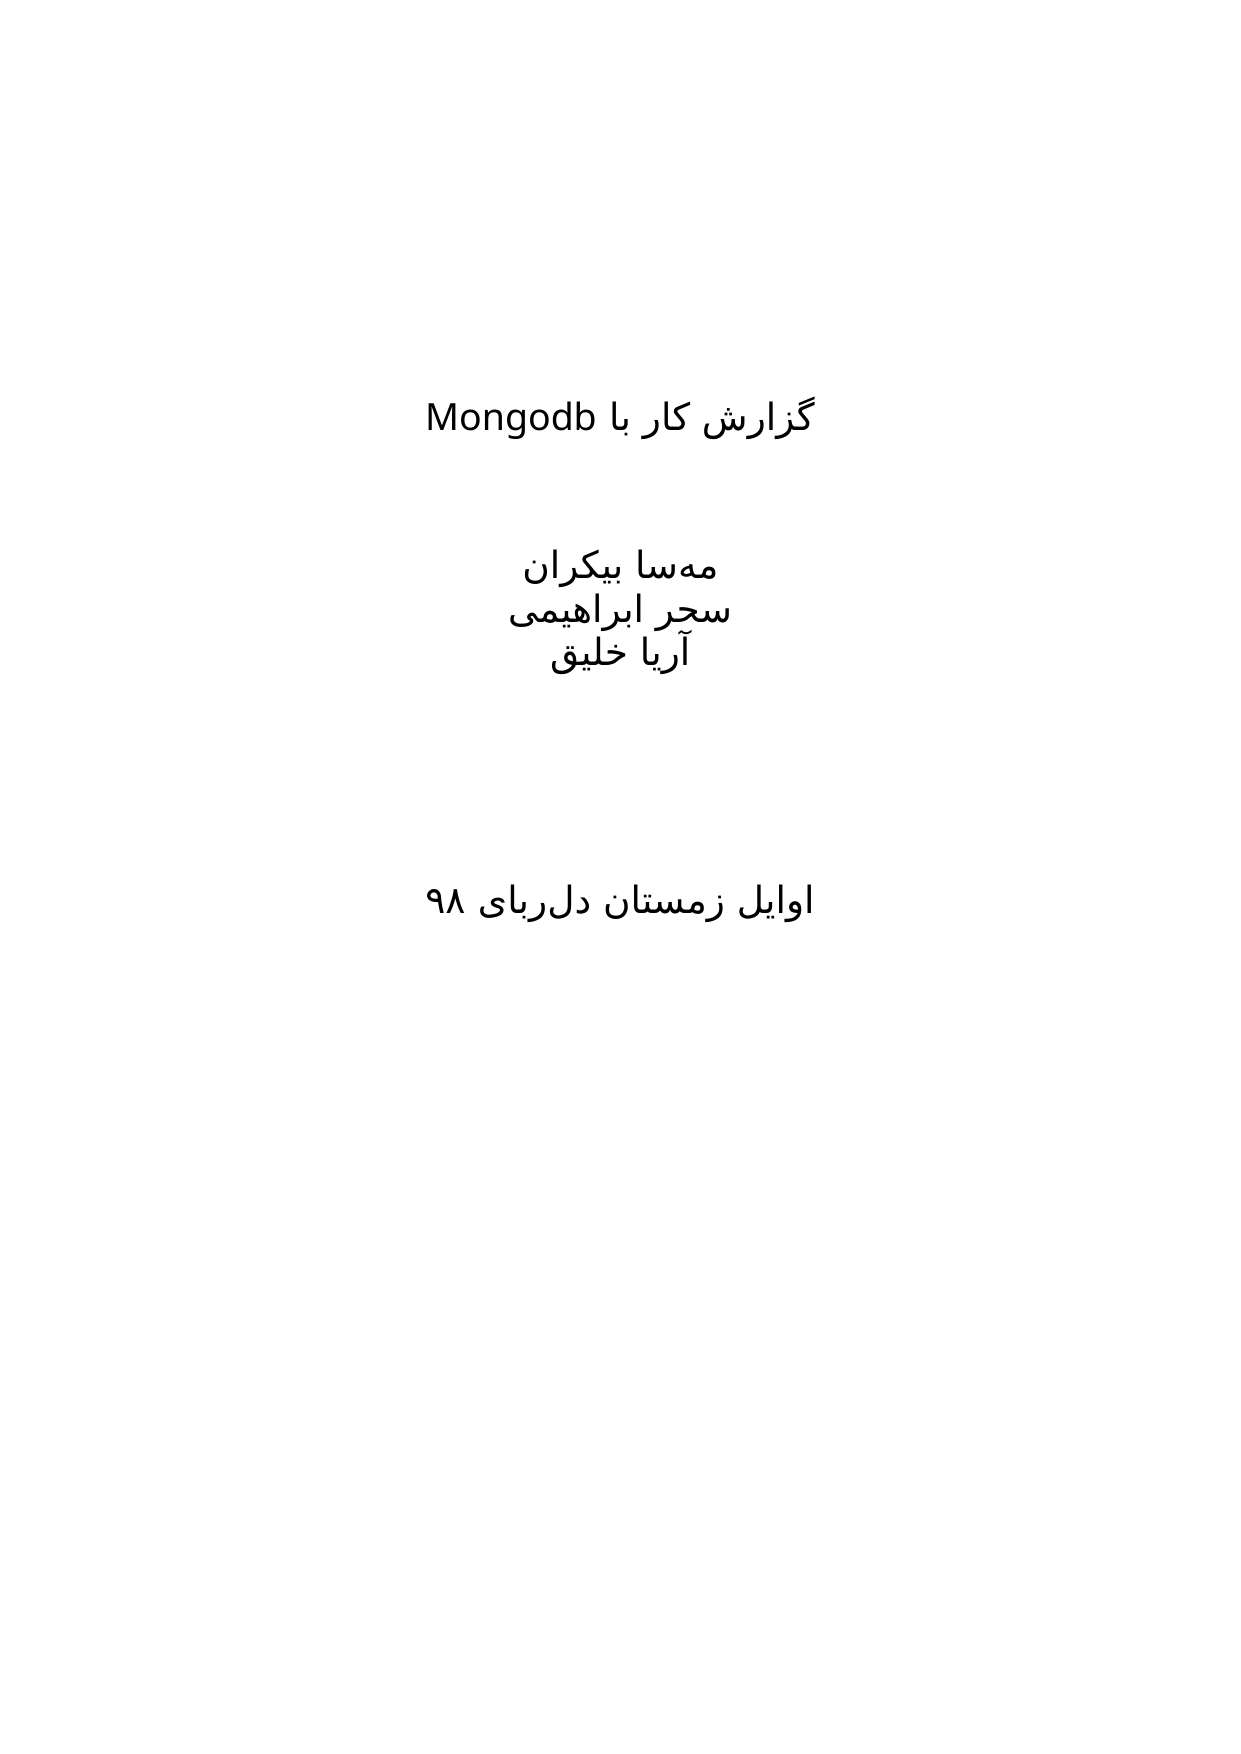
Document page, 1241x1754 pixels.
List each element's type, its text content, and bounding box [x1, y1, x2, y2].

text آریا خلیق [118, 631, 1122, 674]
text سحر ابراهیمی [118, 587, 1122, 631]
text گزارش کار با Mongodb [118, 391, 1122, 442]
text اوایل زمستان دل‌ربای ۹۸ [118, 879, 1122, 922]
text مه‌سا بیکران [118, 544, 1122, 587]
